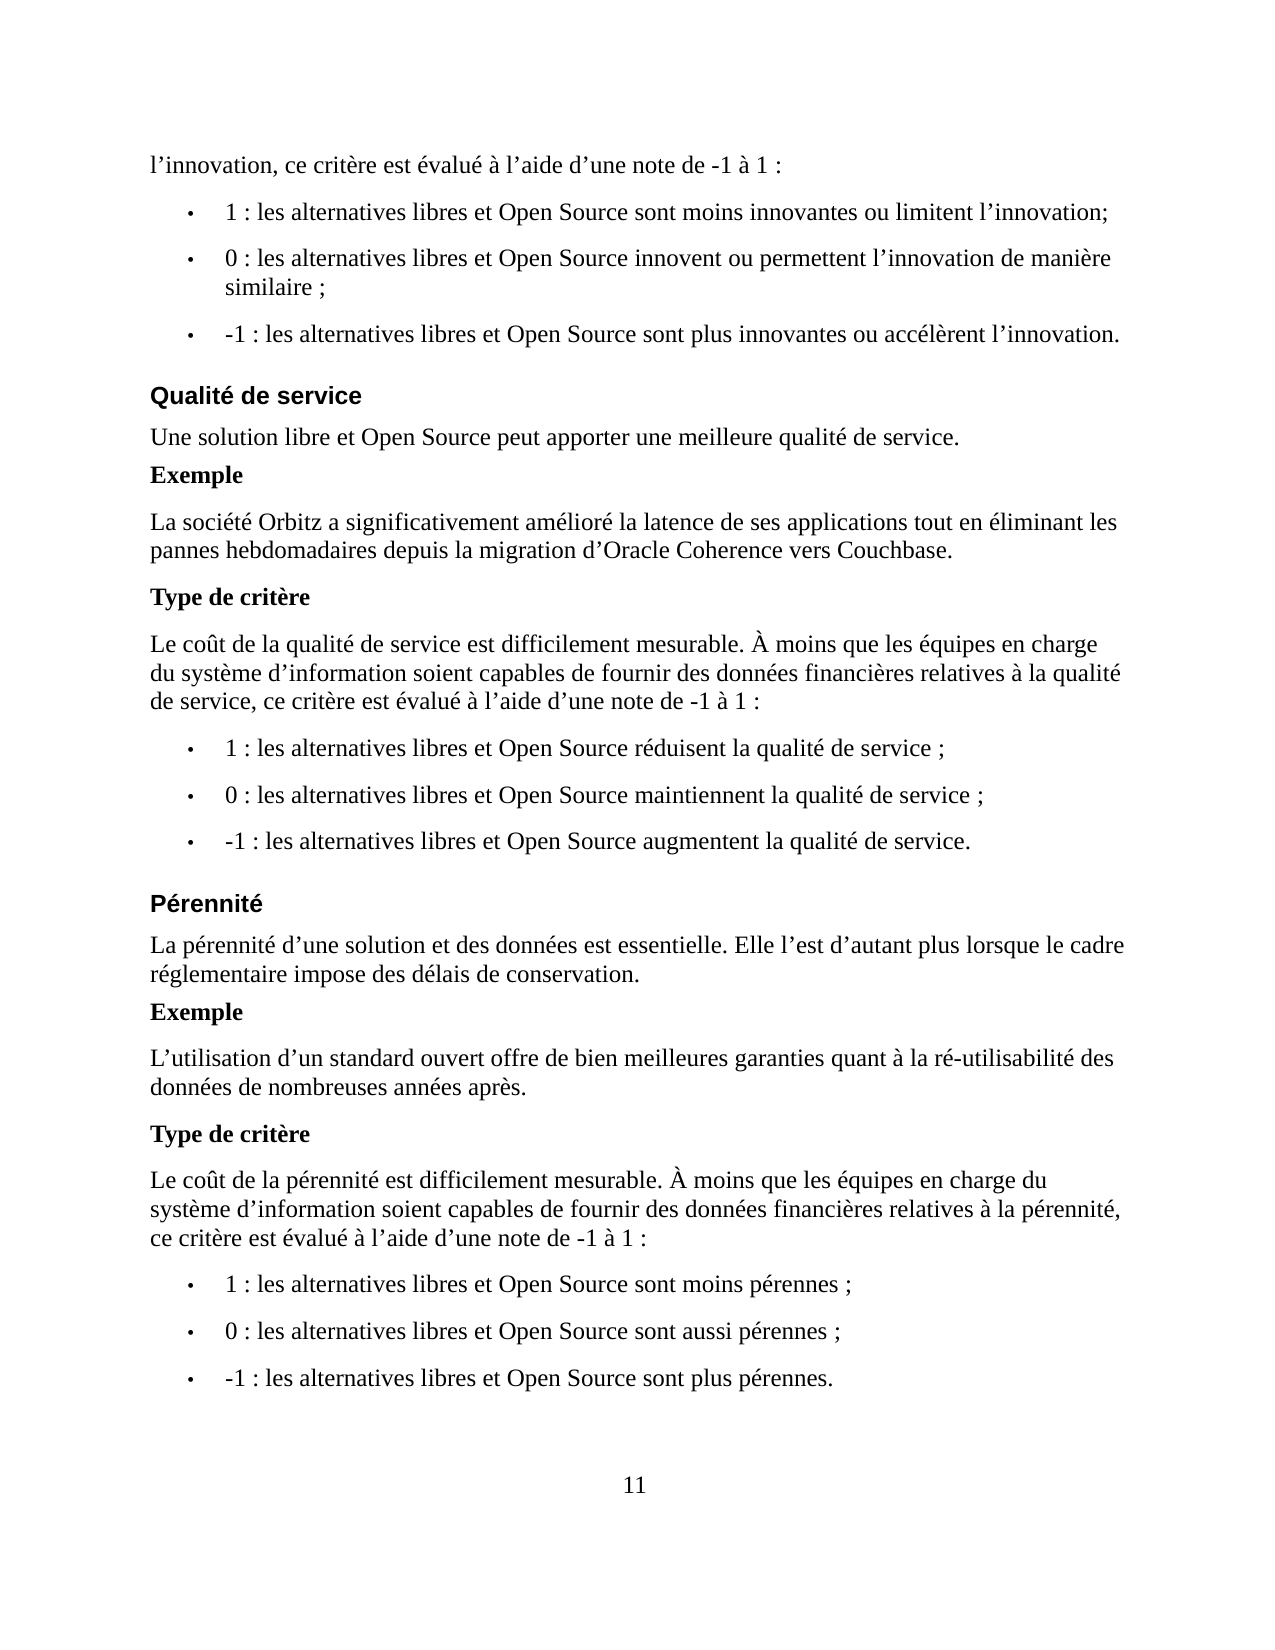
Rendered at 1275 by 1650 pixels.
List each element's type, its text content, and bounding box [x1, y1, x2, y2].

list 1 : les alternatives libres et Open Source réduisent la qualité de service ; [187, 733, 1125, 762]
list -1 : les alternatives libres et Open Source sont plus innovantes ou accélèrent l’innovation. [187, 319, 1125, 347]
list 1 : les alternatives libres et Open Source sont moins pérennes ; [187, 1269, 1125, 1298]
text La pérennité d’une solution et des données est essentielle. Elle l’est d’autant plus lorsque le cadre réglementaire impose des délais de conservation. [150, 930, 1125, 988]
list -1 : les alternatives libres et Open Source augmentent la qualité de service. [187, 826, 1125, 855]
list 0 : les alternatives libres et Open Source sont aussi pérennes ; [187, 1316, 1125, 1345]
subtitle Pérennité [150, 889, 1125, 918]
text Type de critère [150, 582, 1125, 611]
list 0 : les alternatives libres et Open Source innovent ou permettent l’innovation de manière similaire ; [187, 243, 1125, 301]
subtitle Qualité de service [150, 381, 1125, 410]
text L’utilisation d’un standard ouvert offre de bien meilleures garanties quant à la ré-utilisabilité des données de nombreuses années après. [150, 1043, 1125, 1101]
text l’innovation, ce critère est évalué à l’aide d’une note de -1 à 1 : [150, 150, 1125, 179]
list 0 : les alternatives libres et Open Source maintiennent la qualité de service ; [187, 780, 1125, 808]
list -1 : les alternatives libres et Open Source sont plus pérennes. [187, 1363, 1125, 1392]
text Type de critère [150, 1119, 1125, 1147]
text La société Orbitz a significativement amélioré la latence de ses applications tout en éliminant les pannes hebdomadaires depuis la migration d’Oracle Coherence vers Couchbase. [150, 507, 1125, 564]
text Une solution libre et Open Source peut apporter une meilleure qualité de service. [150, 422, 1125, 451]
text Le coût de la qualité de service est difficilement mesurable. À moins que les équipes en charge du système d’information soient capables de fournir des données financières relatives à la qualité de service, ce critère est évalué à l’aide d’une note de -1 à 1 : [150, 629, 1125, 715]
list 1 : les alternatives libres et Open Source sont moins innovantes ou limitent l’innovation; [187, 197, 1125, 225]
text Le coût de la pérennité est difficilement mesurable. À moins que les équipes en charge du système d’information soient capables de fournir des données financières relatives à la pérennité, ce critère est évalué à l’aide d’une note de -1 à 1 : [150, 1165, 1125, 1252]
text Exemple [150, 997, 1125, 1025]
text Exemple [150, 460, 1125, 489]
